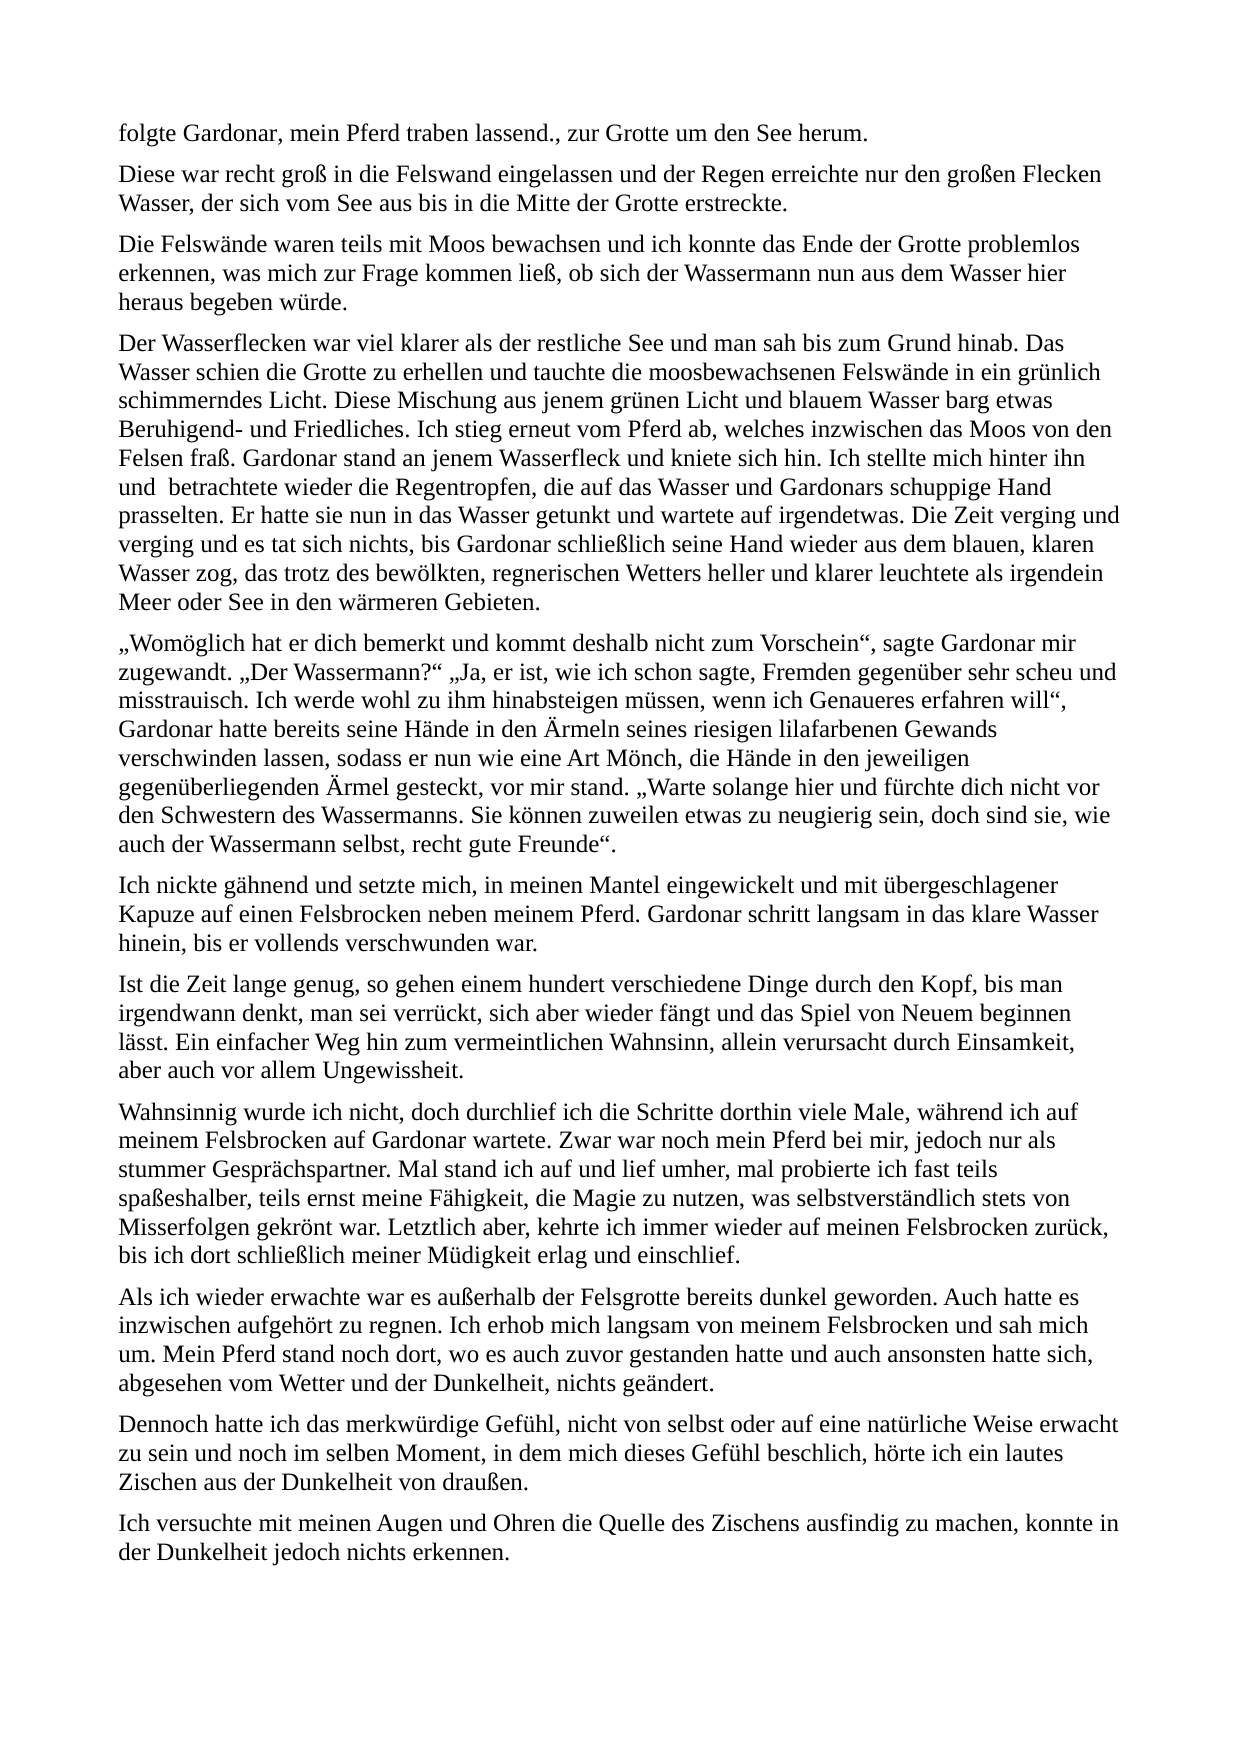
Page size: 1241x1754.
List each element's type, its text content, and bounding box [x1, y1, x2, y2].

text Der Wasserflecken war viel klarer als der restliche See und man sah bis zum Grund hinab. Das Wasser schien die Grotte zu erhellen und tauchte die moosbewachsenen Felswände in ein grünlich schimmerndes Licht. Diese Mischung aus jenem grünen Licht und blauem Wasser barg etwas Beruhigend- und Friedliches. Ich stieg erneut vom Pferd ab, welches inzwischen das Moos von den Felsen fraß. Gardonar stand an jenem Wasserfleck und kniete sich hin. Ich stellte mich hinter ihn und betrachtete wieder die Regentropfen, die auf das Wasser und Gardonars schuppige Hand prasselten. Er hatte sie nun in das Wasser getunkt und wartete auf irgendetwas. Die Zeit verging und verging und es tat sich nichts, bis Gardonar schließlich seine Hand wieder aus dem blauen, klaren Wasser zog, das trotz des bewölkten, regnerischen Wetters heller und klarer leuchtete als irgendein Meer oder See in den wärmeren Gebieten. [118, 328, 1122, 616]
text Als ich wieder erwachte war es außerhalb der Felsgrotte bereits dunkel geworden. Auch hatte es inzwischen aufgehört zu regnen. Ich erhob mich langsam von meinem Felsbrocken und sah mich um. Mein Pferd stand noch dort, wo es auch zuvor gestanden hatte und auch ansonsten hatte sich, abgesehen vom Wetter und der Dunkelheit, nichts geändert. [118, 1282, 1122, 1397]
text Ich nickte gähnend und setzte mich, in meinen Mantel eingewickelt und mit übergeschlagener Kapuze auf einen Felsbrocken neben meinem Pferd. Gardonar schritt langsam in das klare Wasser hinein, bis er vollends verschwunden war. [118, 871, 1122, 957]
text Ich versuchte mit meinen Augen und Ohren die Quelle des Zischens ausfindig zu machen, konnte in der Dunkelheit jedoch nichts erkennen. [118, 1508, 1122, 1566]
text Dennoch hatte ich das merkwürdige Gefühl, nicht von selbst oder auf eine natürliche Weise erwacht zu sein und noch im selben Moment, in dem mich dieses Gefühl beschlich, hörte ich ein lautes Zischen aus der Dunkelheit von draußen. [118, 1409, 1122, 1496]
text Die Felswände waren teils mit Moos bewachsen und ich konnte das Ende der Grotte problemlos erkennen, was mich zur Frage kommen ließ, ob sich der Wassermann nun aus dem Wasser hier heraus begeben würde. [118, 229, 1122, 316]
text Diese war recht groß in die Felswand eingelassen und der Regen erreichte nur den großen Flecken Wasser, der sich vom See aus bis in die Mitte der Grotte erstreckte. [118, 159, 1122, 217]
text folgte Gardonar, mein Pferd traben lassend., zur Grotte um den See herum. [118, 118, 1122, 147]
text Wahnsinnig wurde ich nicht, doch durchlief ich die Schritte dorthin viele Male, während ich auf meinem Felsbrocken auf Gardonar wartete. Zwar war noch mein Pferd bei mir, jedoch nur als stummer Gesprächspartner. Mal stand ich auf und lief umher, mal probierte ich fast teils spaßeshalber, teils ernst meine Fähigkeit, die Magie zu nutzen, was selbstverständlich stets von Misserfolgen gekrönt war. Letztlich aber, kehrte ich immer wieder auf meinen Felsbrocken zurück, bis ich dort schließlich meiner Müdigkeit erlag und einschlief. [118, 1097, 1122, 1269]
text „Womöglich hat er dich bemerkt und kommt deshalb nicht zum Vorschein“, sagte Gardonar mir zugewandt. „Der Wassermann?“ „Ja, er ist, wie ich schon sagte, Fremden gegenüber sehr scheu und misstrauisch. Ich werde wohl zu ihm hinabsteigen müssen, wenn ich Genaueres erfahren will“, Gardonar hatte bereits seine Hände in den Ärmeln seines riesigen lilafarbenen Gewands verschwinden lassen, sodass er nun wie eine Art Mönch, die Hände in den jeweiligen gegenüberliegenden Ärmel gesteckt, vor mir stand. „Warte solange hier und fürchte dich nicht vor den Schwestern des Wassermanns. Sie können zuweilen etwas zu neugierig sein, doch sind sie, wie auch der Wassermann selbst, recht gute Freunde“. [118, 628, 1122, 858]
text Ist die Zeit lange genug, so gehen einem hundert verschiedene Dinge durch den Kopf, bis man irgendwann denkt, man sei verrückt, sich aber wieder fängt und das Spiel von Neuem beginnen lässt. Ein einfacher Weg hin zum vermeintlichen Wahnsinn, allein verursacht durch Einsamkeit, aber auch vor allem Ungewissheit. [118, 969, 1122, 1084]
